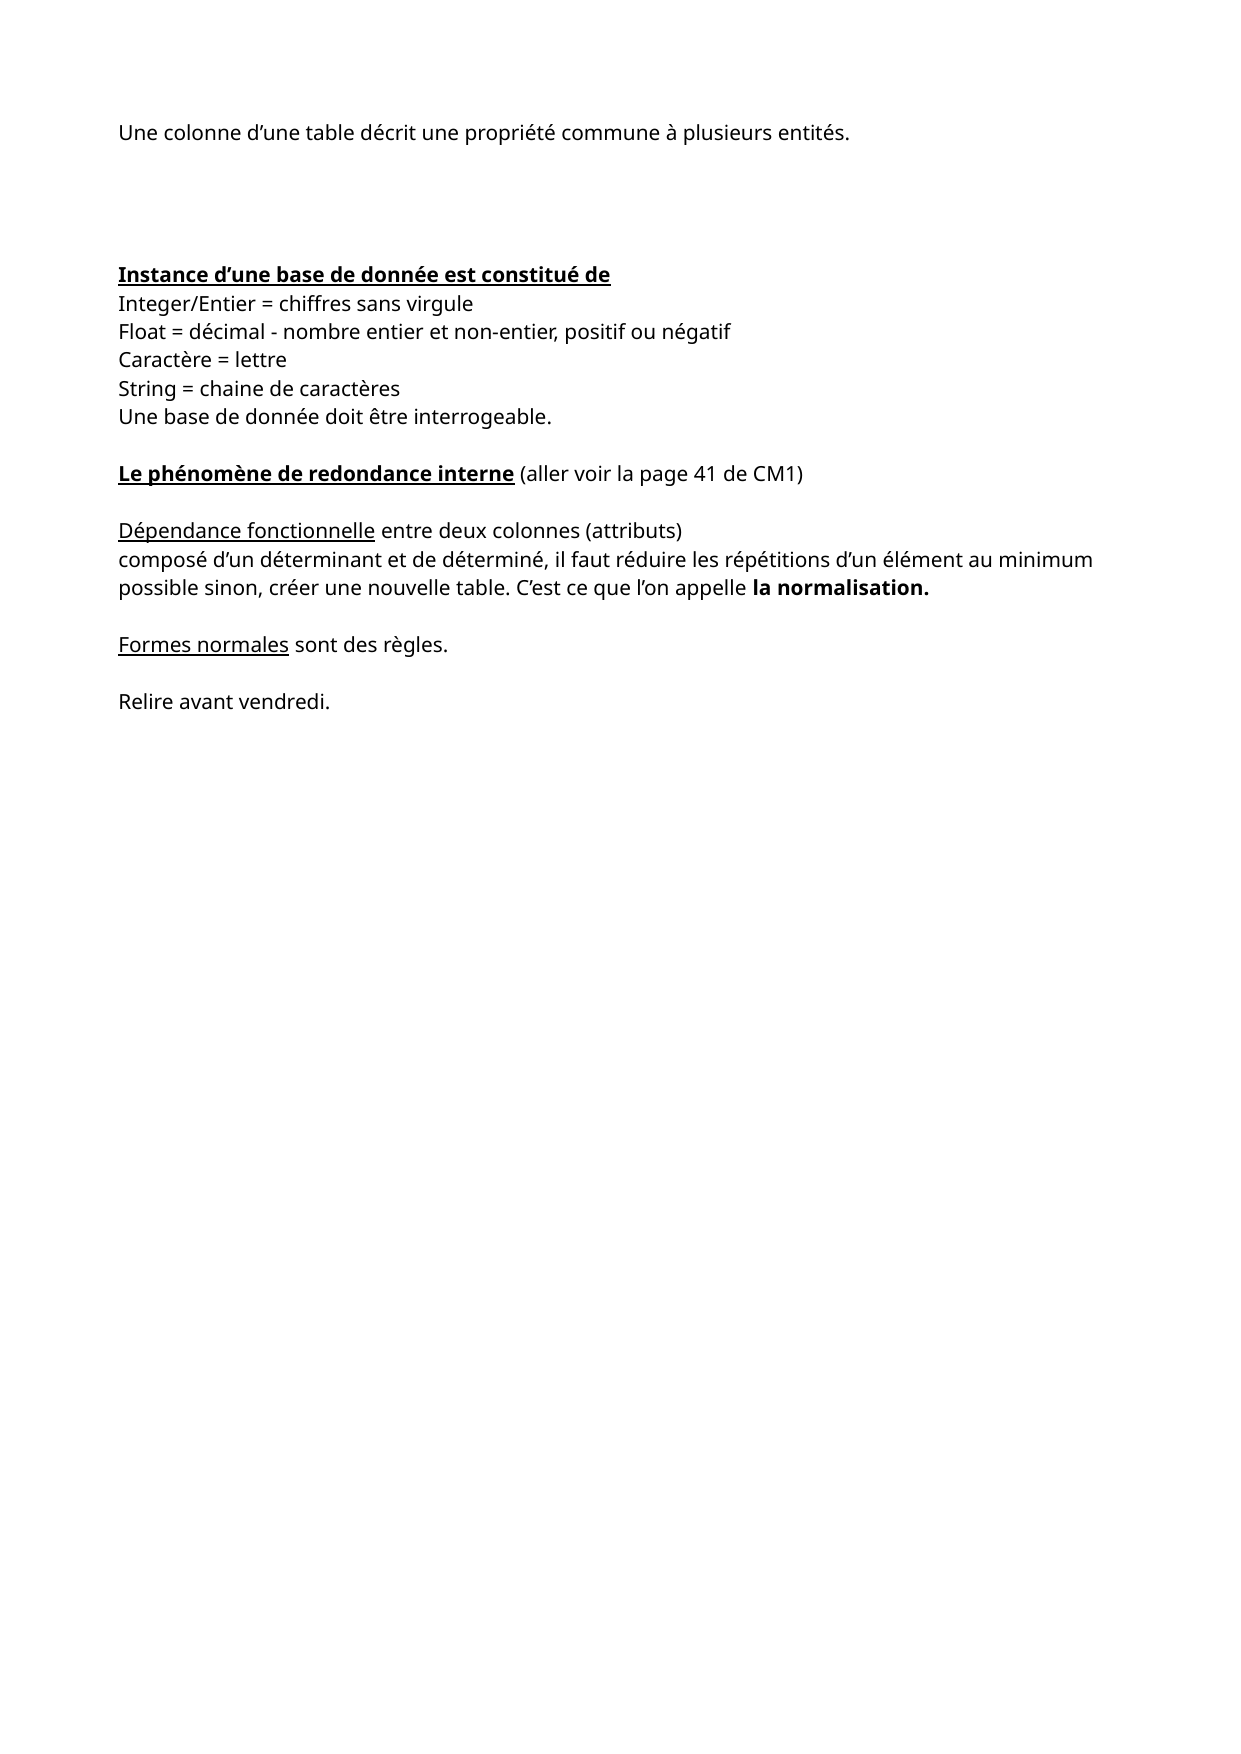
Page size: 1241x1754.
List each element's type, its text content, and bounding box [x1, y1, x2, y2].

text Instance d’une base de donnée est constitué de Integer/Entier = chiffres sans virgule [118, 260, 1122, 317]
text String = chaine de caractères [118, 374, 1122, 402]
text Float = décimal - nombre entier et non-entier, positif ou négatif [118, 317, 1122, 346]
text Dépendance fonctionnelle entre deux colonnes (attributs) [118, 516, 1122, 545]
text Relire avant vendredi. [118, 687, 1122, 715]
text Caractère = lettre [118, 346, 1122, 374]
text Le phénomène de redondance interne (aller voir la page 41 de CM1) [118, 459, 1122, 488]
text Formes normales sont des règles. [118, 630, 1122, 658]
text composé d’un déterminant et de déterminé, il faut réduire les répétitions d’un élément au minimum possible sinon, créer une nouvelle table. C’est ce que l’on appelle la normalisation. [118, 545, 1122, 602]
text Une base de donnée doit être interrogeable. [118, 402, 1122, 431]
text Une colonne d’une table décrit une propriété commune à plusieurs entités. [118, 118, 1122, 147]
